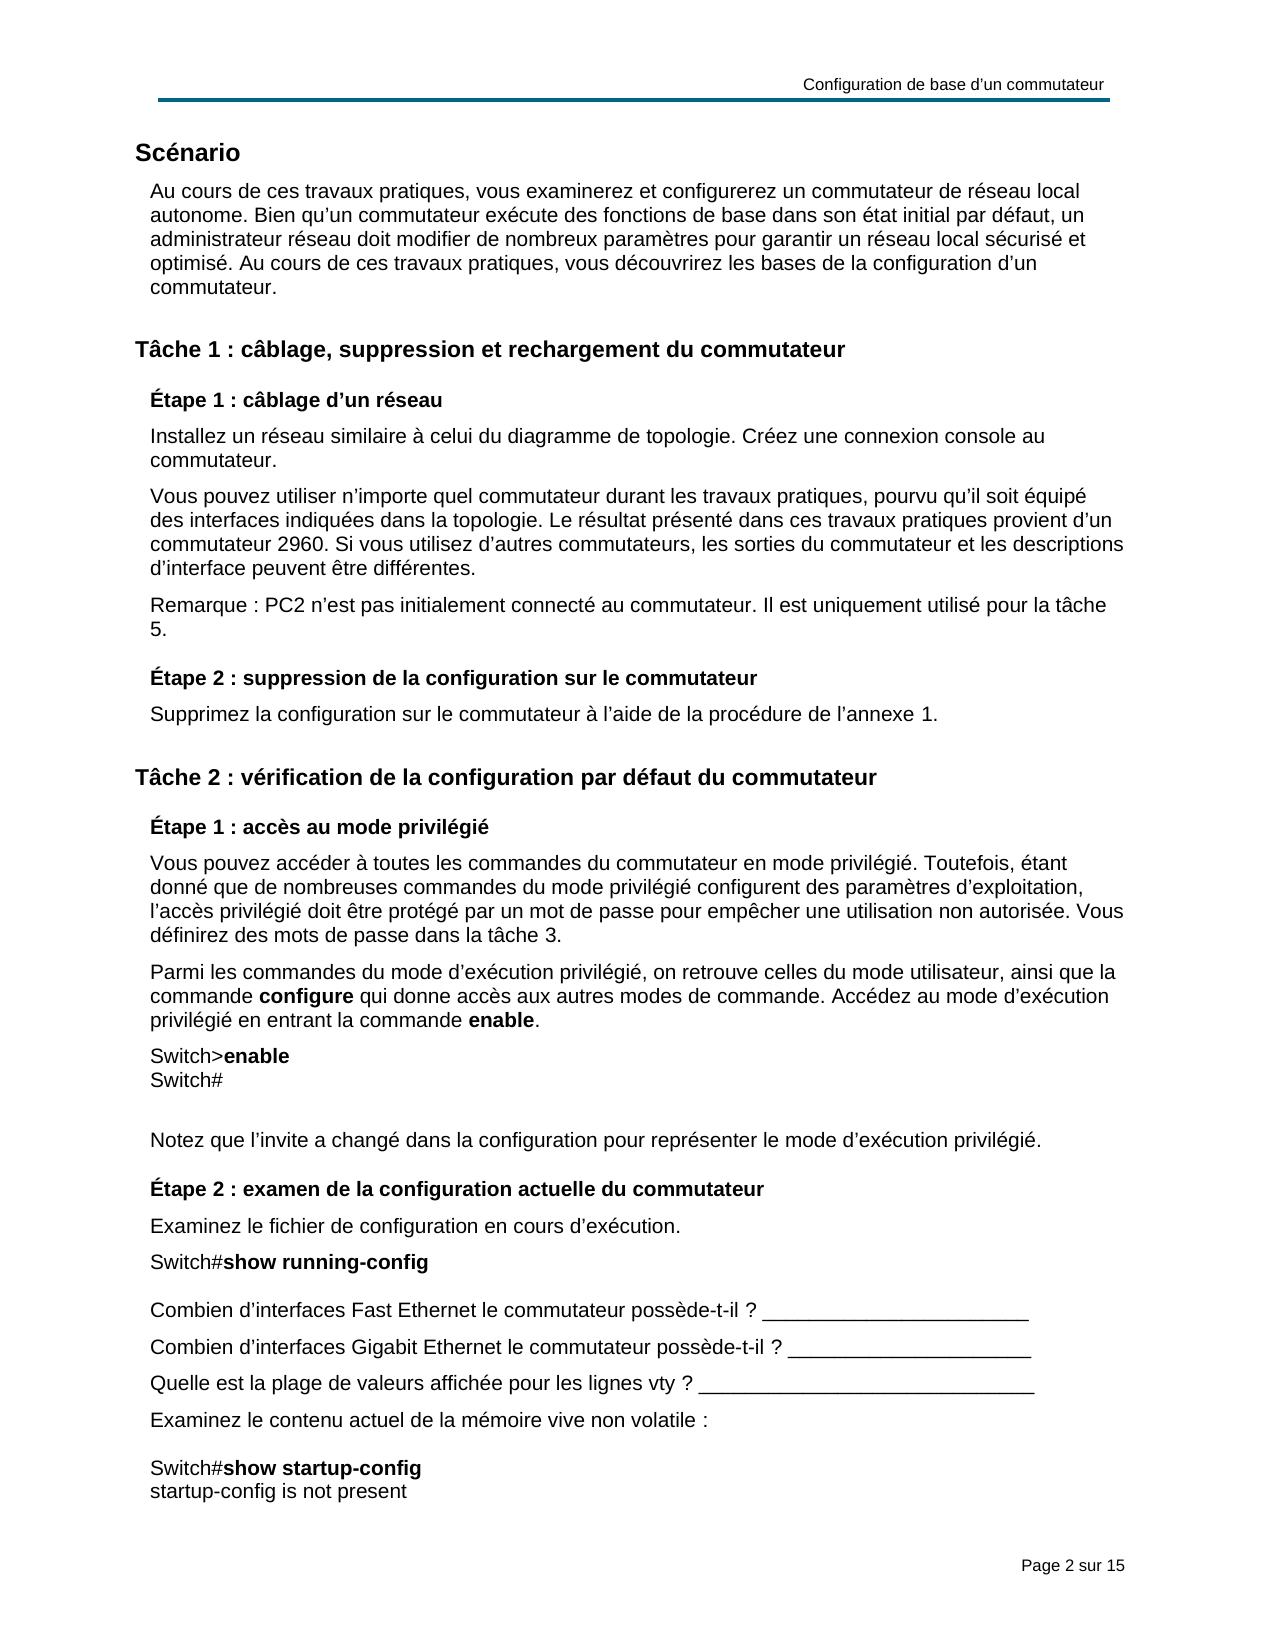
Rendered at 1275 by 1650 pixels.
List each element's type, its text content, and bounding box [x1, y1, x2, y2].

text Combien d’interfaces Fast Ethernet le commutateur possède-t-il ? _______________________ [150, 1298, 1125, 1322]
subtitle Scénario [135, 137, 1125, 166]
text Supprimez la configuration sur le commutateur à l’aide de la procédure de l’annexe 1. [150, 702, 1125, 726]
text Parmi les commandes du mode d’exécution privilégié, on retrouve celles du mode utilisateur, ainsi que la commande configure qui donne accès aux autres modes de commande. Accédez au mode d’exécution privilégié en entrant la commande enable. [150, 959, 1125, 1031]
text Switch#show startup-config [150, 1455, 1125, 1479]
text Tâche 2 : vérification de la configuration par défaut du commutateur [135, 763, 1125, 790]
text Vous pouvez utiliser n’importe quel commutateur durant les travaux pratiques, pourvu qu’il soit équipé des interfaces indiquées dans la topologie. Le résultat présenté dans ces travaux pratiques provient d’un commutateur 2960. Si vous utilisez d’autres commutateurs, les sorties du commutateur et les descriptions d’interface peuvent être différentes. [150, 484, 1125, 580]
text Étape 2 : suppression de la configuration sur le commutateur [150, 666, 1125, 689]
text Examinez le fichier de configuration en cours d’exécution. [150, 1214, 1125, 1238]
text Au cours de ces travaux pratiques, vous examinerez et configurerez un commutateur de réseau local autonome. Bien qu’un commutateur exécute des fonctions de base dans son état initial par défaut, un administrateur réseau doit modifier de nombreux paramètres pour garantir un réseau local sécurisé et optimisé. Au cours de ces travaux pratiques, vous découvrirez les bases de la configuration d’un commutateur. [150, 179, 1125, 298]
text Remarque : PC2 n’est pas initialement connecté au commutateur. Il est uniquement utilisé pour la tâche 5. [150, 593, 1125, 641]
text Switch#show running-config [150, 1250, 1125, 1274]
text Switch# [150, 1068, 1125, 1092]
text Étape 2 : examen de la configuration actuelle du commutateur [150, 1177, 1125, 1201]
text Combien d’interfaces Gigabit Ethernet le commutateur possède-t-il ? _____________________ [150, 1334, 1125, 1358]
text startup-config is not present [150, 1479, 1125, 1503]
text Examinez le contenu actuel de la mémoire vive non volatile : [150, 1407, 1125, 1431]
text Tâche 1 : câblage, suppression et rechargement du commutateur [135, 336, 1125, 362]
text Étape 1 : câblage d’un réseau [150, 387, 1125, 411]
text Quelle est la plage de valeurs affichée pour les lignes vty ? _____________________________ [150, 1371, 1125, 1395]
text Étape 1 : accès au mode privilégié [150, 815, 1125, 839]
text Switch>enable [150, 1044, 1125, 1068]
text Notez que l’invite a changé dans la configuration pour représenter le mode d’exécution privilégié. [150, 1128, 1125, 1152]
text Installez un réseau similaire à celui du diagramme de topologie. Créez une connexion console au commutateur. [150, 424, 1125, 472]
text Vous pouvez accéder à toutes les commandes du commutateur en mode privilégié. Toutefois, étant donné que de nombreuses commandes du mode privilégié configurent des paramètres d’exploitation, l’accès privilégié doit être protégé par un mot de passe pour empêcher une utilisation non autorisée. Vous définirez des mots de passe dans la tâche 3. [150, 851, 1125, 947]
